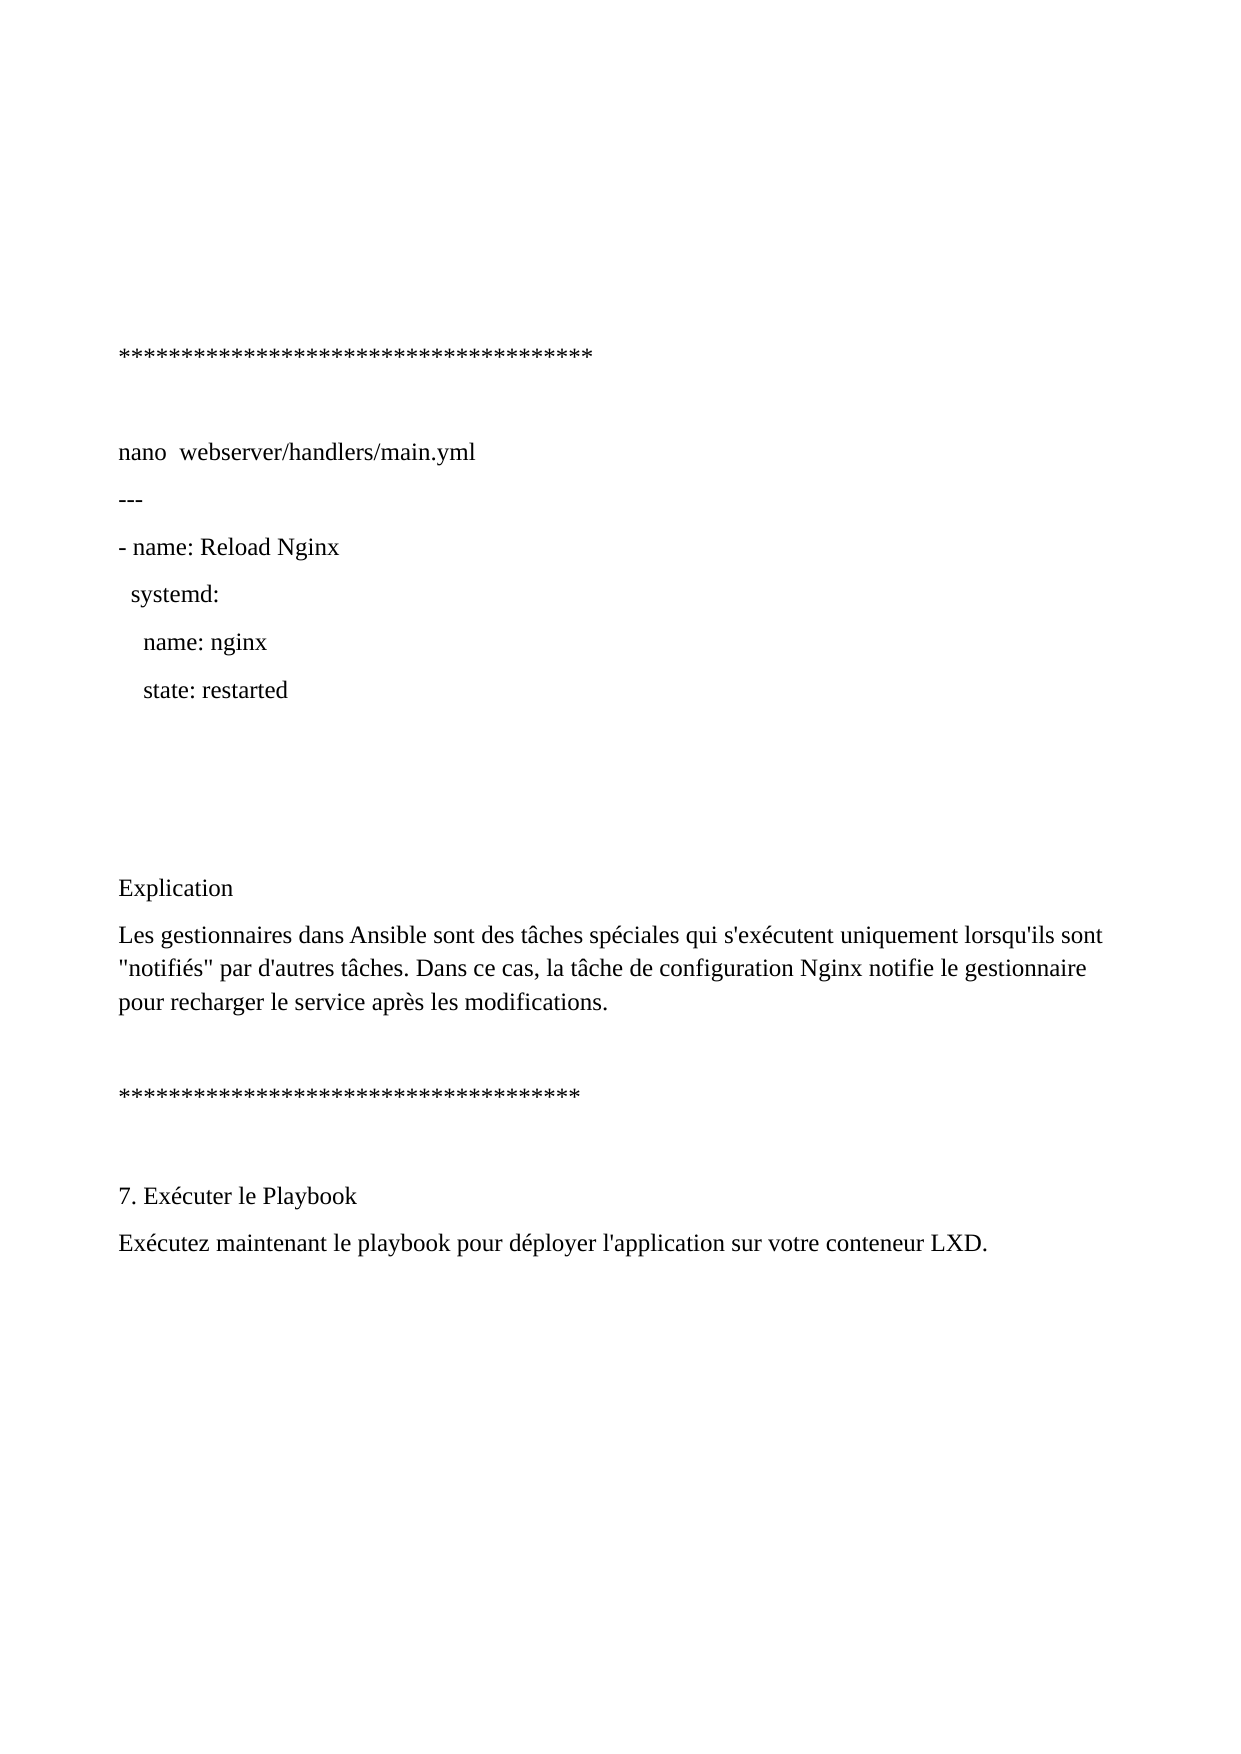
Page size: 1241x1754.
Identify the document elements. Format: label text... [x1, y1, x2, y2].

text systemd: [118, 579, 1122, 608]
text - name: Reload Nginx [118, 532, 1122, 561]
text name: nginx [118, 627, 1122, 656]
text Exécutez maintenant le playbook pour déployer l'application sur votre conteneur LXD. [118, 1228, 1122, 1257]
text state: restarted Explication [118, 675, 1122, 902]
text nano webserver/handlers/main.yml [118, 437, 1122, 466]
text Les gestionnaires dans Ansible sont des tâches spéciales qui s'exécutent uniquement lorsqu'ils sont "notifiés" par d'autres tâches. Dans ce cas, la tâche de configuration Nginx notifie le gestionnaire pour recharger le service après les modifications. [118, 921, 1122, 1015]
text --- [118, 484, 1122, 513]
text ************************************* 7. Exécuter le Playbook [118, 1082, 1122, 1209]
text ************************************** [118, 342, 1122, 370]
